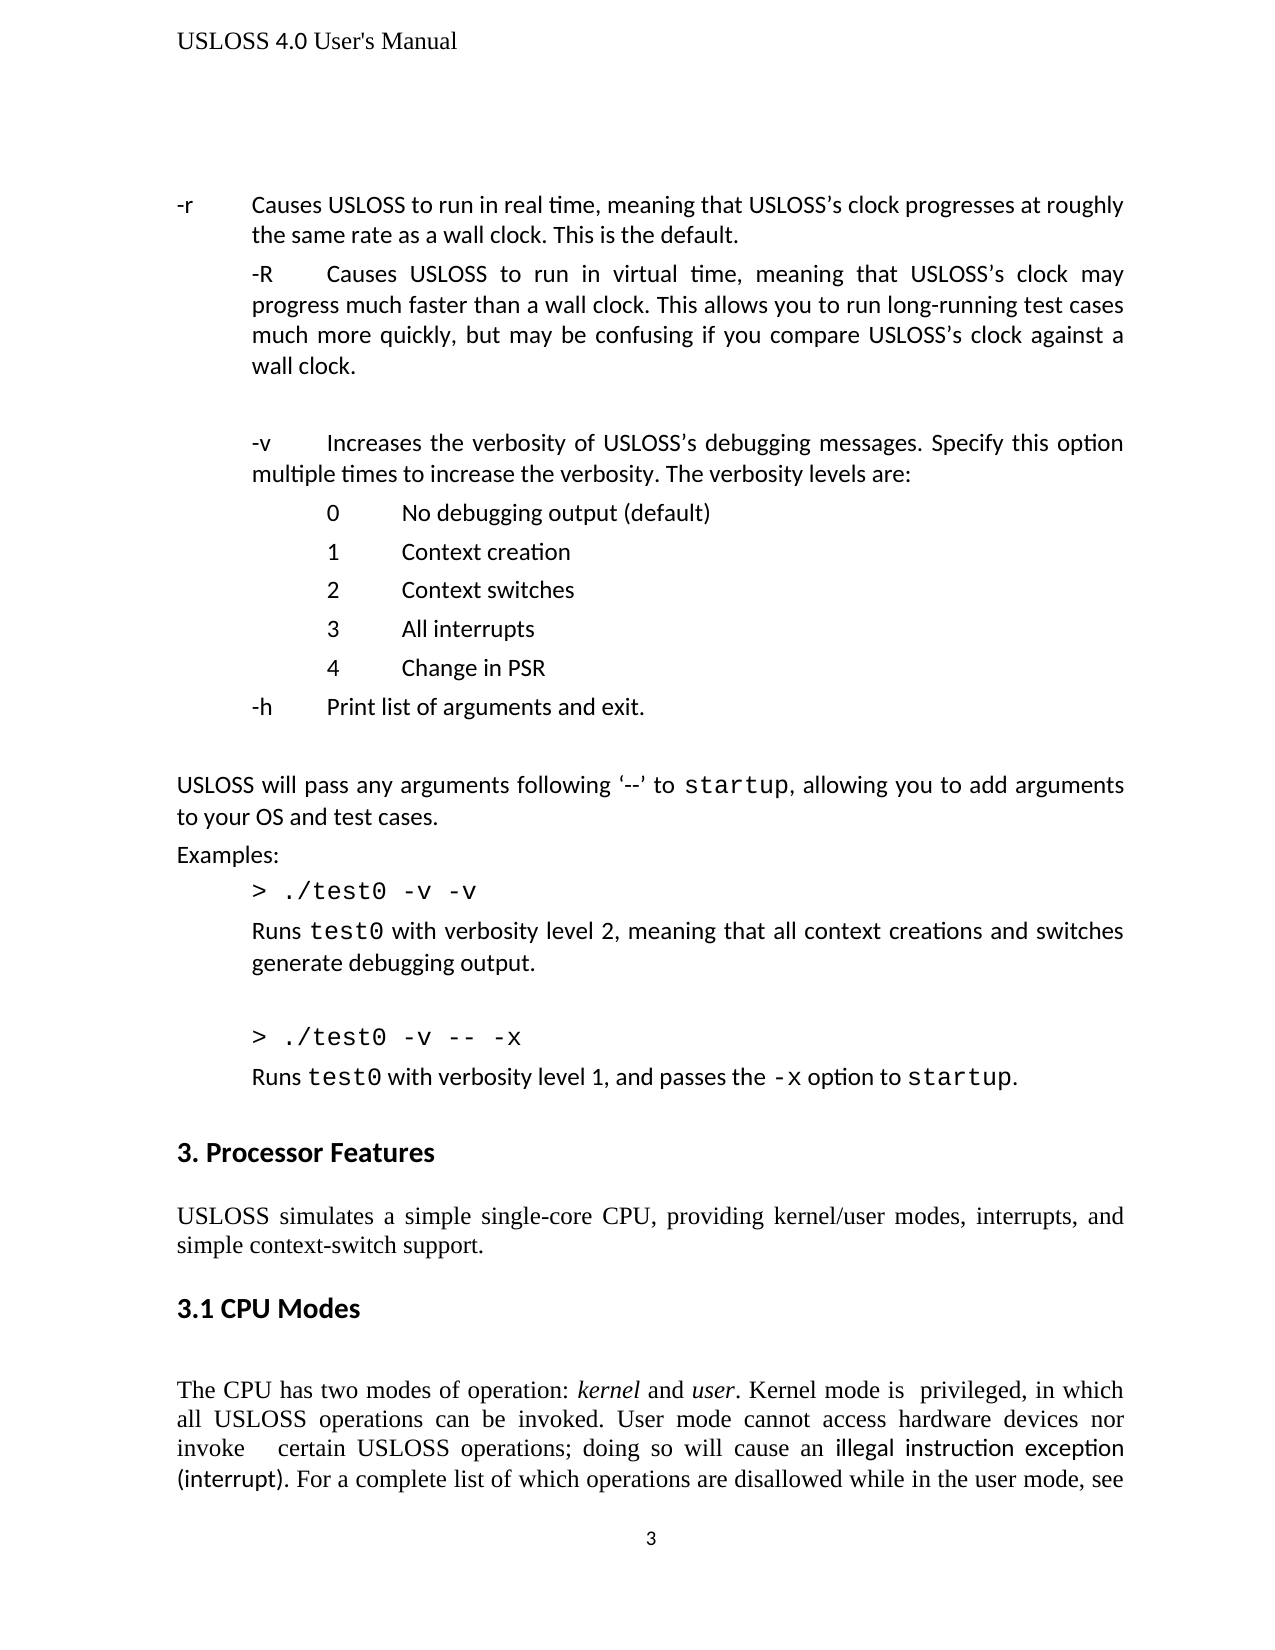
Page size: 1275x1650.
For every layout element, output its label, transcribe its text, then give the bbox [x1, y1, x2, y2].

text 1 Context creation [327, 536, 1125, 566]
text -v Increases the verbosity of USLOSS’s debugging messages. Specify this option multiple times to increase the verbosity. The verbosity levels are: [252, 427, 1125, 488]
subtitle 3. Processor Features [177, 1134, 1125, 1170]
text Runs test0 with verbosity level 2, meaning that all context creations and switches generate debugging output. [252, 915, 1125, 977]
text > ./test0 -v -- -x [252, 1024, 1125, 1053]
text Examples: [177, 839, 1125, 870]
text -r Causes USLOSS to run in real time, meaning that USLOSS’s clock progresses at roughly the same rate as a wall clock. This is the default. [177, 189, 1125, 250]
subtitle 3.1 CPU Modes [177, 1290, 1125, 1326]
text -h Print list of arguments and exit. [252, 691, 1125, 722]
text 4 Change in PSR [327, 652, 1125, 683]
text -R Causes USLOSS to run in virtual time, meaning that USLOSS’s clock may progress much faster than a wall clock. This allows you to run long-running test cases much more quickly, but may be confusing if you compare USLOSS’s clock against a wall clock. [252, 258, 1125, 380]
text 2 Context switches [327, 574, 1125, 605]
text 0 No debugging output (default) [327, 497, 1125, 527]
text Runs test0 with verbosity level 1, and passes the -x option to startup. [252, 1061, 1125, 1093]
text USLOSS will pass any arguments following ‘--’ to startup, allowing you to add arguments to your OS and test cases. [177, 769, 1125, 831]
text 3 All interrupts [327, 613, 1125, 644]
text > ./test0 -v -v [177, 878, 1125, 907]
text USLOSS simulates a simple single-core CPU, providing kernel/user modes, interrupts, and simple context-switch support. [177, 1201, 1125, 1259]
text The CPU has two modes of operation: kernel and user. Kernel mode is privileged, in which all USLOSS operations can be invoked. User mode cannot access hardware devices nor invoke certain USLOSS operations; doing so will cause an illegal instruction exception (interrupt). For a complete list of which operations are disallowed while in the user mode, see [177, 1375, 1125, 1493]
